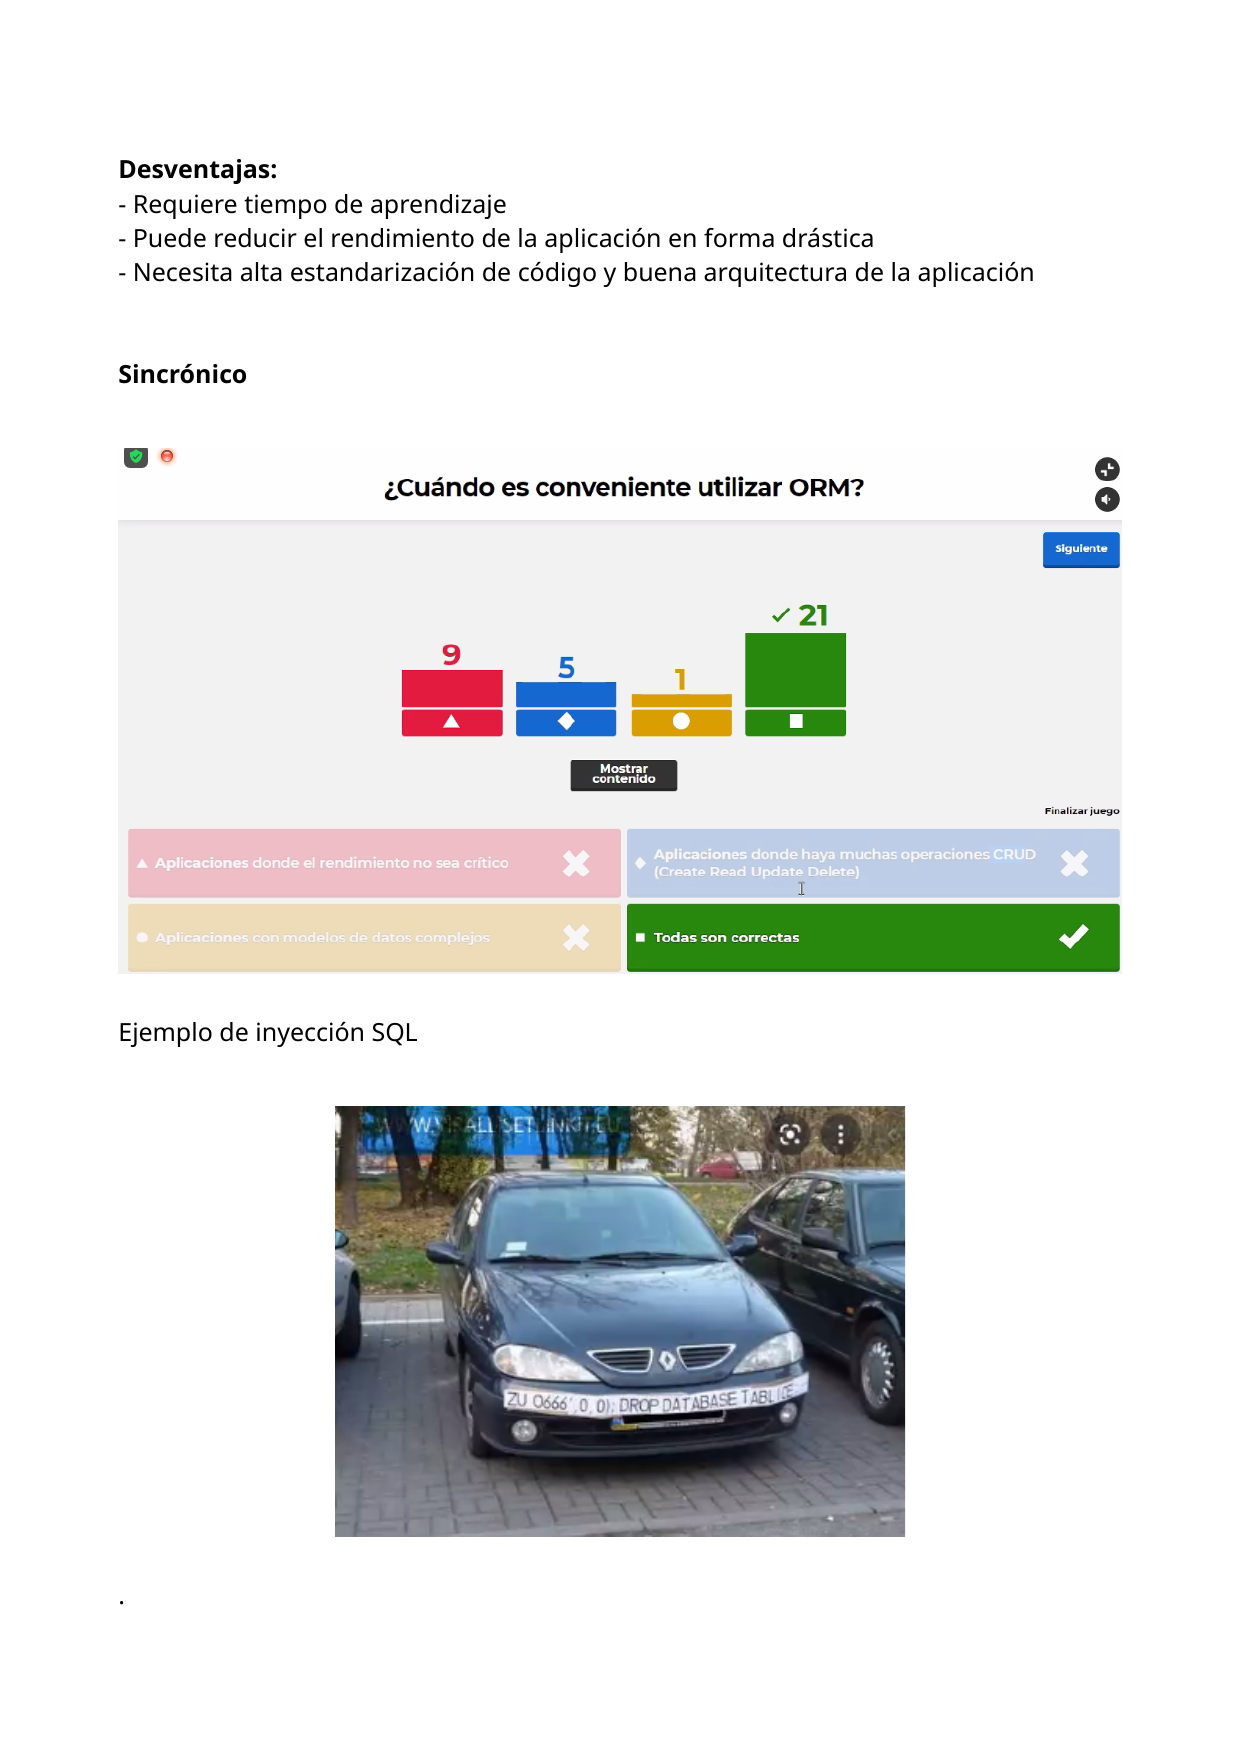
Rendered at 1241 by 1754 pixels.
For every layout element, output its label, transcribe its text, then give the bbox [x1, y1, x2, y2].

text [118, 425, 1122, 448]
text Desventajas: [118, 152, 1122, 186]
text - Requiere tiempo de aprendizaje [118, 186, 1122, 220]
text Ejemplo de inyección SQL [118, 974, 1122, 1049]
text Sincrónico [118, 357, 1122, 391]
picture [118, 448, 1123, 974]
text - Necesita alta estandarización de código y buena arquitectura de la aplicación [118, 254, 1122, 288]
text - Puede reducir el rendimiento de la aplicación en forma drástica [118, 220, 1122, 254]
picture [335, 1106, 906, 1537]
text . [118, 1083, 1122, 1612]
